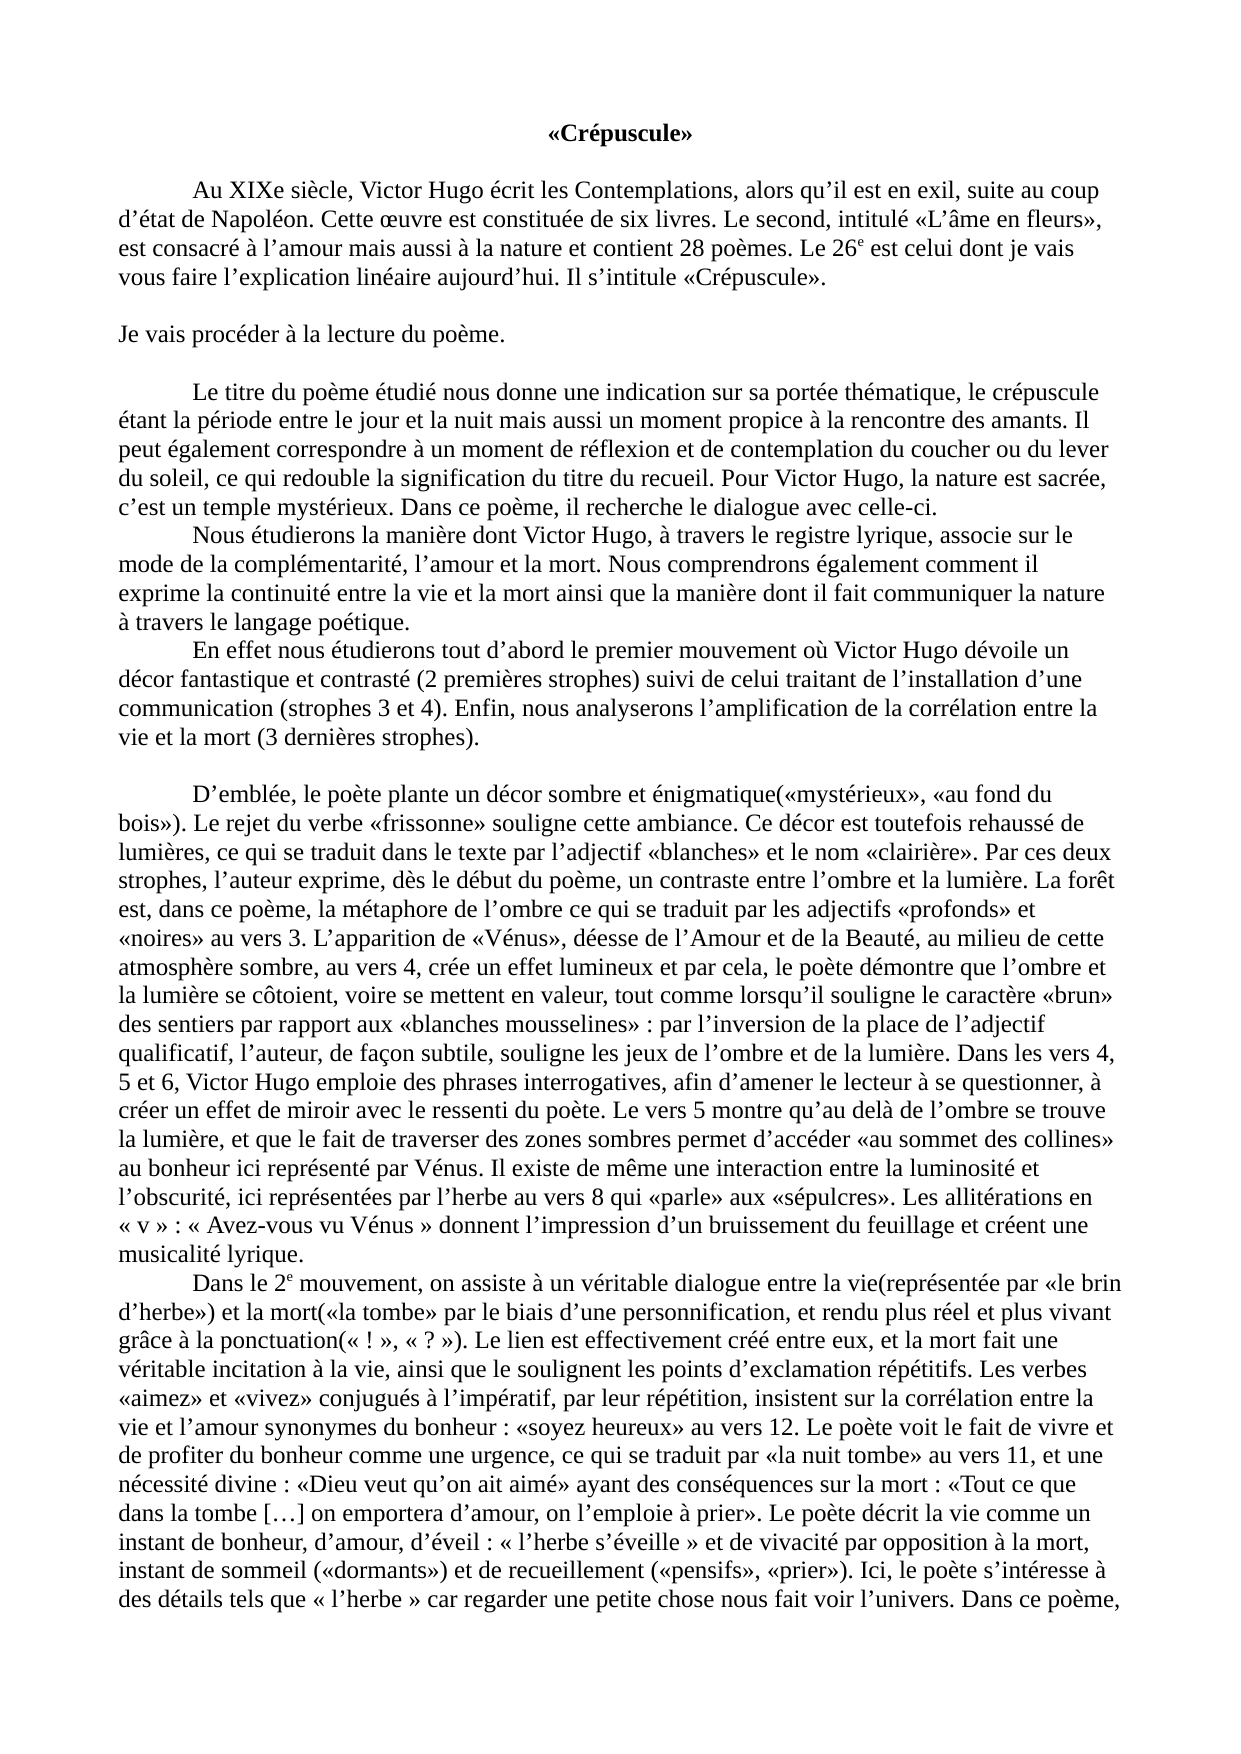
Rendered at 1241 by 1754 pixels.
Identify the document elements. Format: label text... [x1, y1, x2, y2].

text Dans le 2e mouvement, on assiste à un véritable dialogue entre la vie(représentée par «le brin d’herbe») et la mort(«la tombe» par le biais d’une personnification, et rendu plus réel et plus vivant grâce à la ponctuation(« ! », « ? »). Le lien est effectivement créé entre eux, et la mort fait une véritable incitation à la vie, ainsi que le soulignent les points d’exclamation répétitifs. Les verbes «aimez» et «vivez» conjugués à l’impératif, par leur répétition, insistent sur la corrélation entre la vie et l’amour synonymes du bonheur : «soyez heureux» au vers 12. Le poète voit le fait de vivre et de profiter du bonheur comme une urgence, ce qui se traduit par «la nuit tombe» au vers 11, et une nécessité divine : «Dieu veut qu’on ait aimé» ayant des conséquences sur la mort : «Tout ce que dans la tombe […] on emportera d’amour, on l’emploie à prier». Le poète décrit la vie comme un instant de bonheur, d’amour, d’éveil : « l’herbe s’éveille » et de vivacité par opposition à la mort, instant de sommeil («dormants») et de recueillement («pensifs», «prier»). Ici, le poète s’intéresse à des détails tels que « l’herbe » car regarder une petite chose nous fait voir l’univers. Dans ce poème, [118, 1268, 1122, 1613]
text Au XIXe siècle, Victor Hugo écrit les Contemplations, alors qu’il est en exil, suite au coup d’état de Napoléon. Cette œuvre est constituée de six livres. Le second, intitulé «L’âme en fleurs», est consacré à l’amour mais aussi à la nature et contient 28 poèmes. Le 26e est celui dont je vais vous faire l’explication linéaire aujourd’hui. Il s’intitule «Crépuscule». [118, 176, 1122, 291]
text En effet nous étudierons tout d’abord le premier mouvement où Victor Hugo dévoile un décor fantastique et contrasté (2 premières strophes) suivi de celui traitant de l’installation d’une communication (strophes 3 et 4). Enfin, nous analyserons l’amplification de la corrélation entre la vie et la mort (3 dernières strophes). [118, 636, 1122, 751]
text Le titre du poème étudié nous donne une indication sur sa portée thématique, le crépuscule étant la période entre le jour et la nuit mais aussi un moment propice à la rencontre des amants. Il peut également correspondre à un moment de réflexion et de contemplation du coucher ou du lever du soleil, ce qui redouble la signification du titre du recueil. Pour Victor Hugo, la nature est sacrée, c’est un temple mystérieux. Dans ce poème, il recherche le dialogue avec celle-ci. [118, 377, 1122, 521]
text Nous étudierons la manière dont Victor Hugo, à travers le registre lyrique, associe sur le mode de la complémentarité, l’amour et la mort. Nous comprendrons également comment il exprime la continuité entre la vie et la mort ainsi que la manière dont il fait communiquer la nature à travers le langage poétique. [118, 521, 1122, 636]
text Je vais procéder à la lecture du poème. [118, 319, 1122, 348]
text «Crépuscule» [118, 118, 1122, 147]
text D’emblée, le poète plante un décor sombre et énigmatique(«mystérieux», «au fond du bois»). Le rejet du verbe «frissonne» souligne cette ambiance. Ce décor est toutefois rehaussé de lumières, ce qui se traduit dans le texte par l’adjectif «blanches» et le nom «clairière». Par ces deux strophes, l’auteur exprime, dès le début du poème, un contraste entre l’ombre et la lumière. La forêt est, dans ce poème, la métaphore de l’ombre ce qui se traduit par les adjectifs «profonds» et «noires» au vers 3. L’apparition de «Vénus», déesse de l’Amour et de la Beauté, au milieu de cette atmosphère sombre, au vers 4, crée un effet lumineux et par cela, le poète démontre que l’ombre et la lumière se côtoient, voire se mettent en valeur, tout comme lorsqu’il souligne le caractère «brun» des sentiers par rapport aux «blanches mousselines» : par l’inversion de la place de l’adjectif qualificatif, l’auteur, de façon subtile, souligne les jeux de l’ombre et de la lumière. Dans les vers 4, 5 et 6, Victor Hugo emploie des phrases interrogatives, afin d’amener le lecteur à se questionner, à créer un effet de miroir avec le ressenti du poète. Le vers 5 montre qu’au delà de l’ombre se trouve la lumière, et que le fait de traverser des zones sombres permet d’accéder «au sommet des collines» au bonheur ici représenté par Vénus. Il existe de même une interaction entre la luminosité et l’obscurité, ici représentées par l’herbe au vers 8 qui «parle» aux «sépulcres». Les allitérations en « v » : « Avez-vous vu Vénus » donnent l’impression d’un bruissement du feuillage et créent une musicalité lyrique. [118, 779, 1122, 1268]
